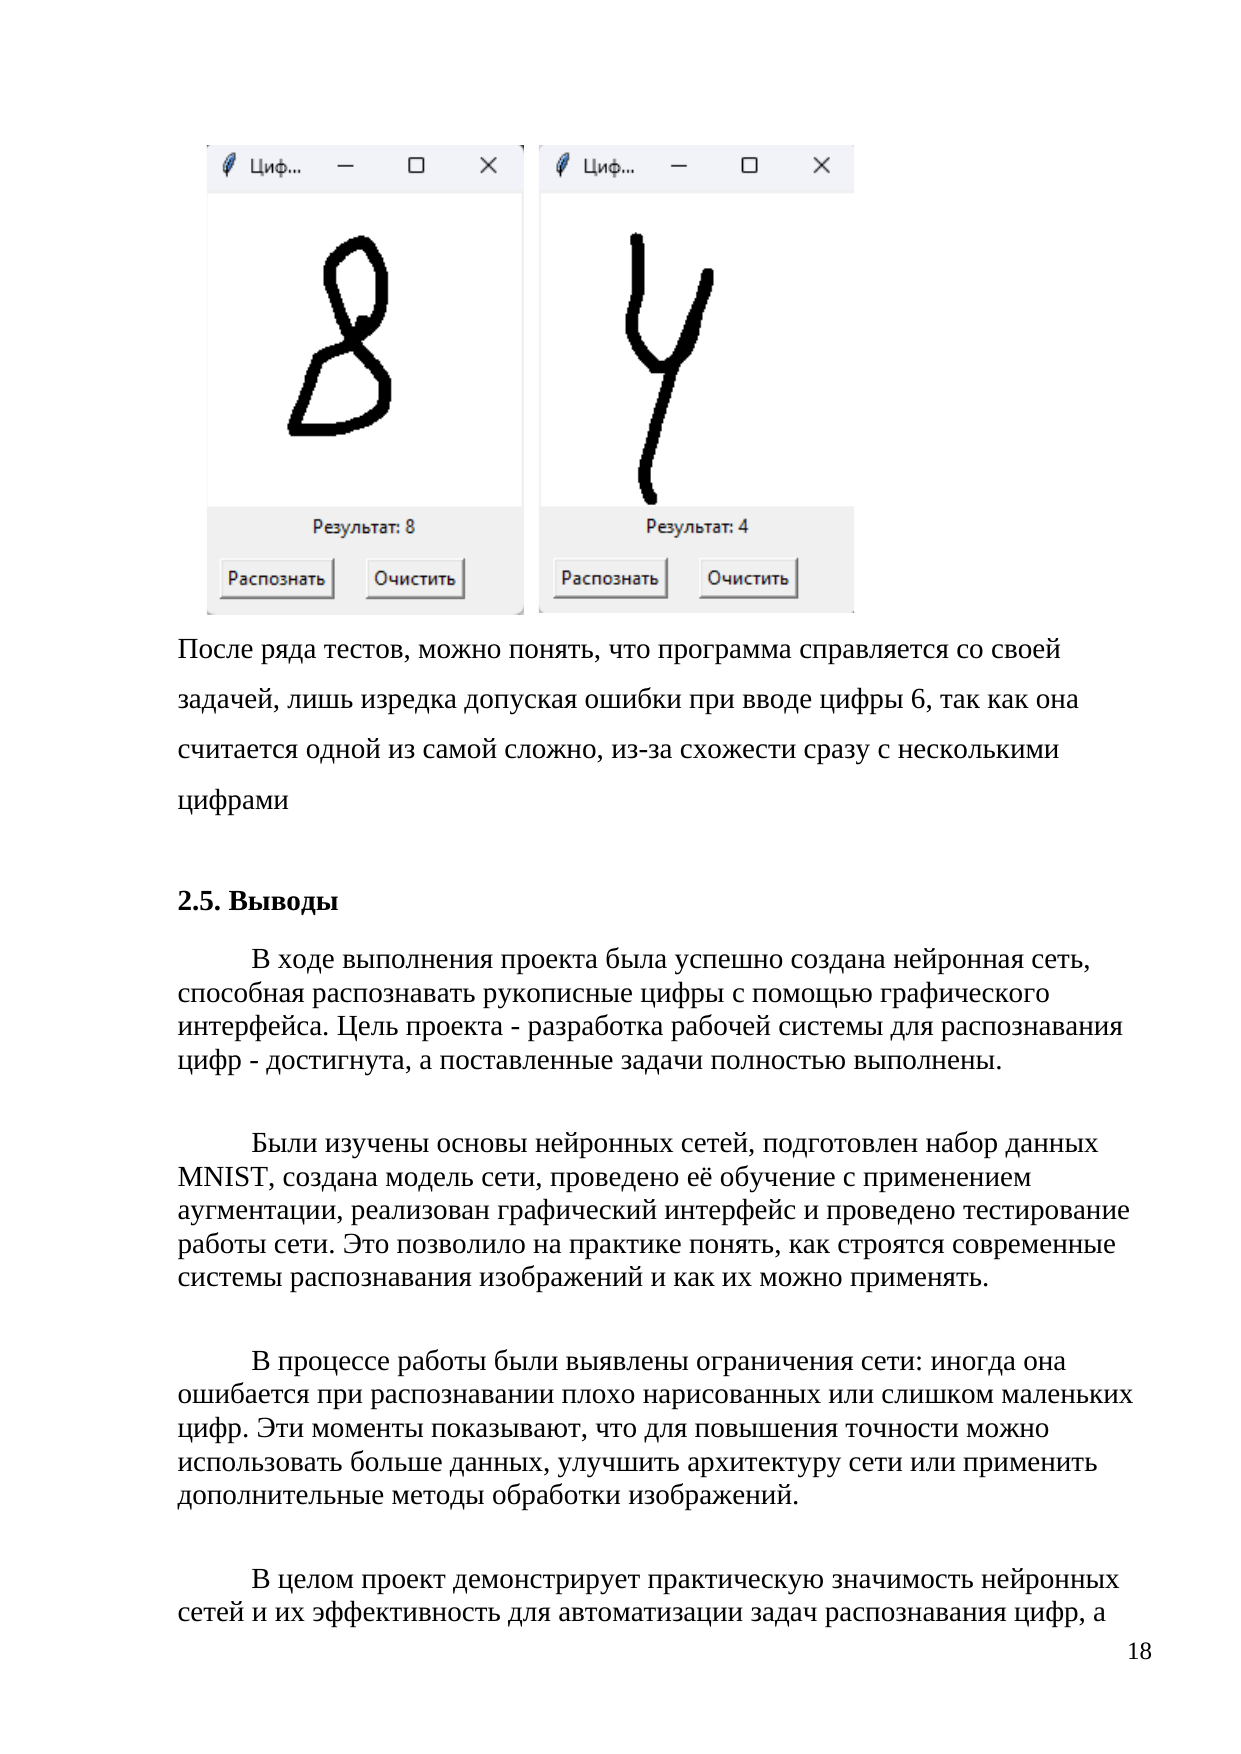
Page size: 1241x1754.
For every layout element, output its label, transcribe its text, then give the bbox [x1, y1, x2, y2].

text Были изучены основы нейронных сетей, подготовлен набор данных MNIST, создана модель сети, проведено её обучение с применением аугментации, реализован графический интерфейс и проведено тестирование работы сети. Это позволило на практике понять, как строятся современные системы распознавания изображений и как их можно применять. [177, 1125, 1152, 1293]
text В процессе работы были выявлены ограничения сети: иногда она ошибается при распознавании плохо нарисованных или слишком маленьких цифр. Эти моменты показывают, что для повышения точности можно использовать больше данных, улучшить архитектуру сети или применить дополнительные методы обработки изображений. [177, 1343, 1152, 1511]
text После ряда тестов, можно понять, что программа справляется со своей задачей, лишь изредка допуская ошибки при вводе цифры 6, так как она считается одной из самой сложно, из-за схожести сразу с несколькими цифрами [177, 631, 1152, 816]
text В ходе выполнения проекта была успешно создана нейронная сеть, способная распознавать рукописные цифры с помощью графического интерфейса. Цель проекта - разработка рабочей системы для распознавания цифр - достигнута, а поставленные задачи полностью выполнены. [177, 941, 1152, 1075]
text В целом проект демонстрирует практическую значимость нейронных сетей и их эффективность для автоматизации задач распознавания цифр, а [177, 1561, 1152, 1628]
text 2.5. Выводы [177, 883, 1152, 916]
